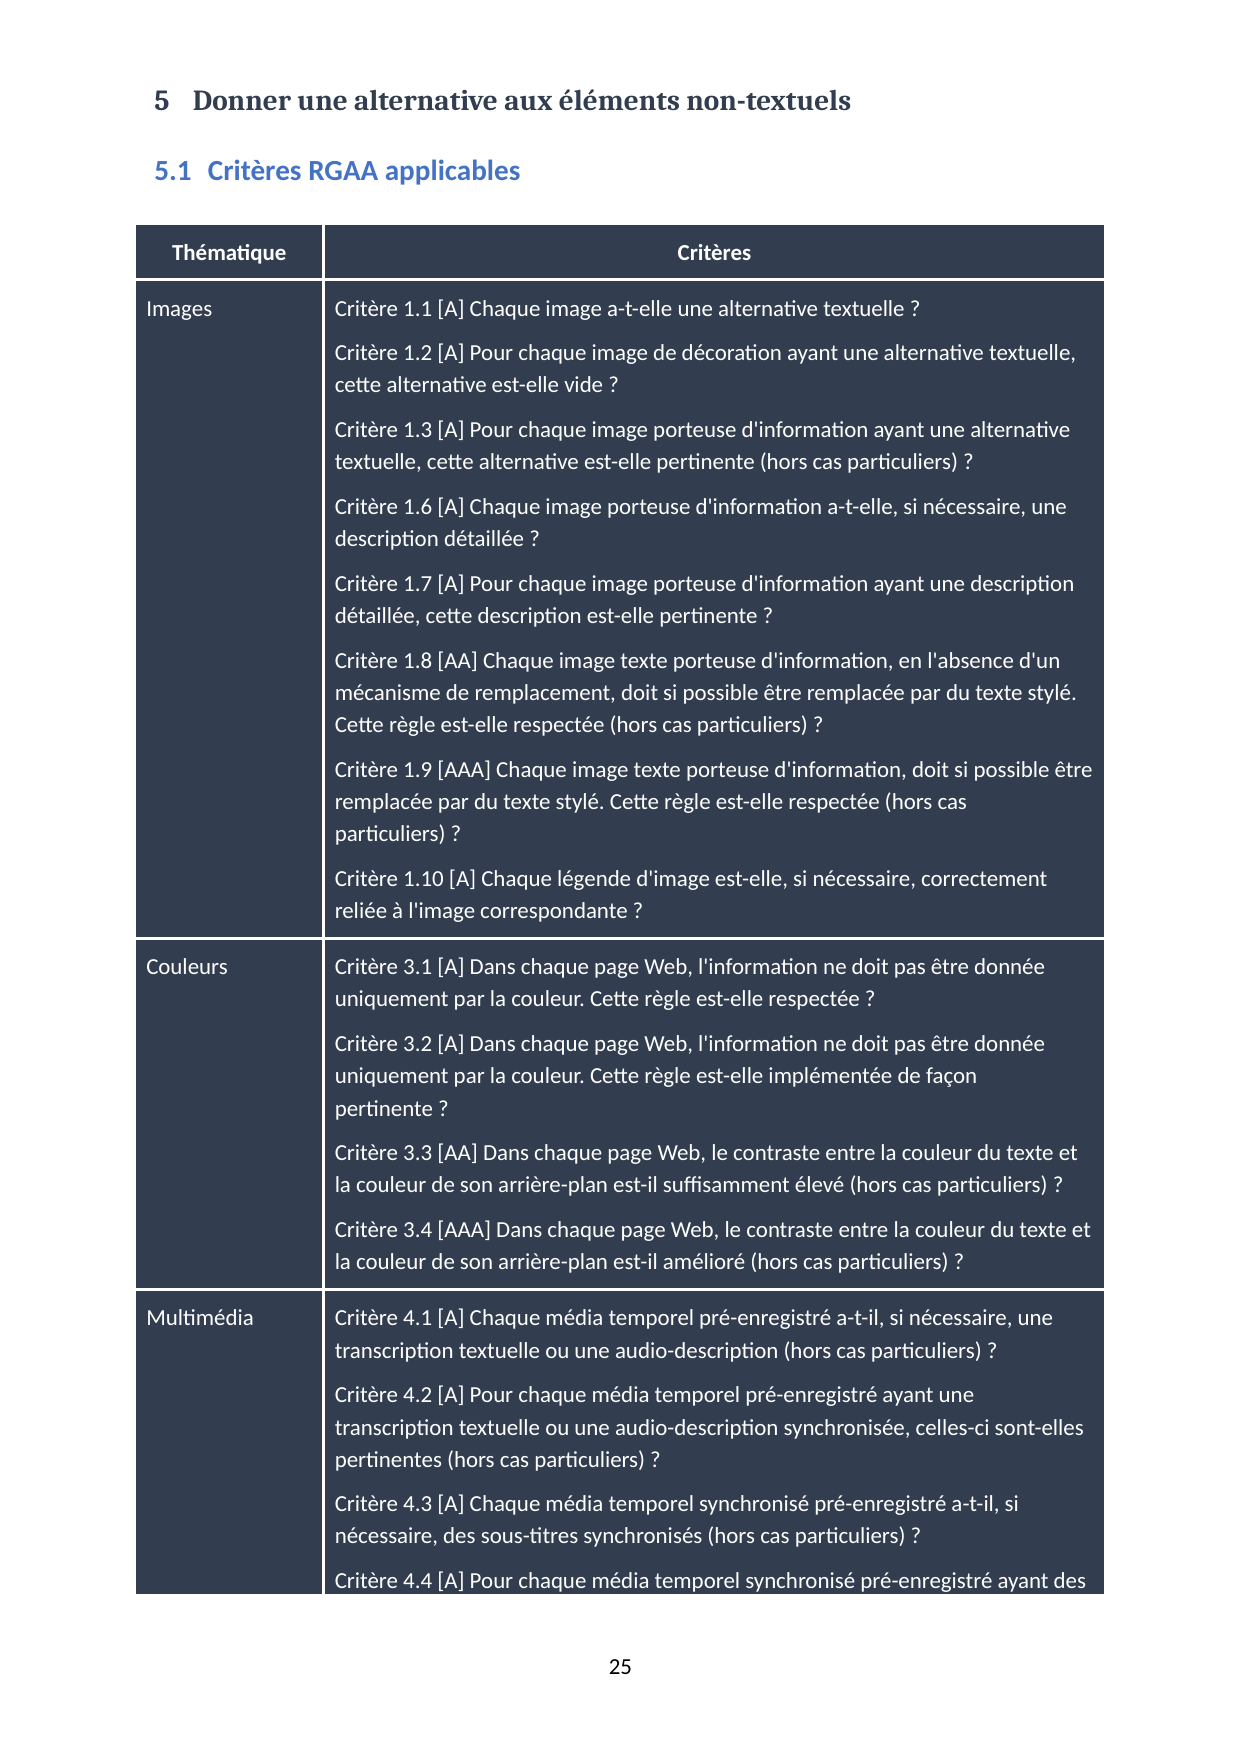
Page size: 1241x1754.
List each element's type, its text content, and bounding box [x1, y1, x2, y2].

table_header Thématique [136, 225, 322, 278]
table_cell Critère 1.1 [A] Chaque image a-t-elle une alternative textuelle ? Critère 1.2 [A] Pour chaque image de décoration ayant une alternative textuelle, cette alternative est-elle vide ? Critère 1.3 [A] Pour chaque image porteuse d'information ayant une alternative textuelle, cette alternative est-elle pertinente (hors cas particuliers) ? Critère 1.6 [A] Chaque image porteuse d'information a-t-elle, si nécessaire, une description détaillée ? Critère 1.7 [A] Pour chaque image porteuse d'information ayant une description détaillée, cette description est-elle pertinente ? Critère 1.8 [AA] Chaque image texte porteuse d'information, en l'absence d'un mécanisme de remplacement, doit si possible être remplacée par du texte stylé. Cette règle est-elle respectée (hors cas particuliers) ? Critère 1.9 [AAA] Chaque image texte porteuse d'information, doit si possible être remplacée par du texte stylé. Cette règle est-elle respectée (hors cas particuliers) ? Critère 1.10 [A] Chaque légende d'image est-elle, si nécessaire, correctement reliée à l'image correspondante ? [325, 281, 1104, 937]
table_cell Images [136, 281, 322, 937]
subtitle Donner une alternative aux éléments non-textuels [148, 84, 1093, 118]
table_cell Critère 4.1 [A] Chaque média temporel pré-enregistré a-t-il, si nécessaire, une transcription textuelle ou une audio-description (hors cas particuliers) ? Critère 4.2 [A] Pour chaque média temporel pré-enregistré ayant une transcription textuelle ou une audio-description synchronisée, celles-ci sont-elles pertinentes (hors cas particuliers) ? Critère 4.3 [A] Chaque média temporel synchronisé pré-enregistré a-t-il, si nécessaire, des sous-titres synchronisés (hors cas particuliers) ? Critère 4.4 [A] Pour chaque média temporel synchronisé pré-enregistré ayant des [325, 1291, 1104, 1594]
table_cell Critère 3.1 [A] Dans chaque page Web, l'information ne doit pas être donnée uniquement par la couleur. Cette règle est-elle respectée ? Critère 3.2 [A] Dans chaque page Web, l'information ne doit pas être donnée uniquement par la couleur. Cette règle est-elle implémentée de façon pertinente ? Critère 3.3 [AA] Dans chaque page Web, le contraste entre la couleur du texte et la couleur de son arrière-plan est-il suffisamment élevé (hors cas particuliers) ? Critère 3.4 [AAA] Dans chaque page Web, le contraste entre la couleur du texte et la couleur de son arrière-plan est-il amélioré (hors cas particuliers) ? [325, 940, 1104, 1288]
subtitle Critères RGAA applicables [148, 152, 1093, 188]
table_header Critères [325, 225, 1104, 278]
table_cell Multimédia [136, 1291, 322, 1594]
table_cell Couleurs [136, 940, 322, 1288]
